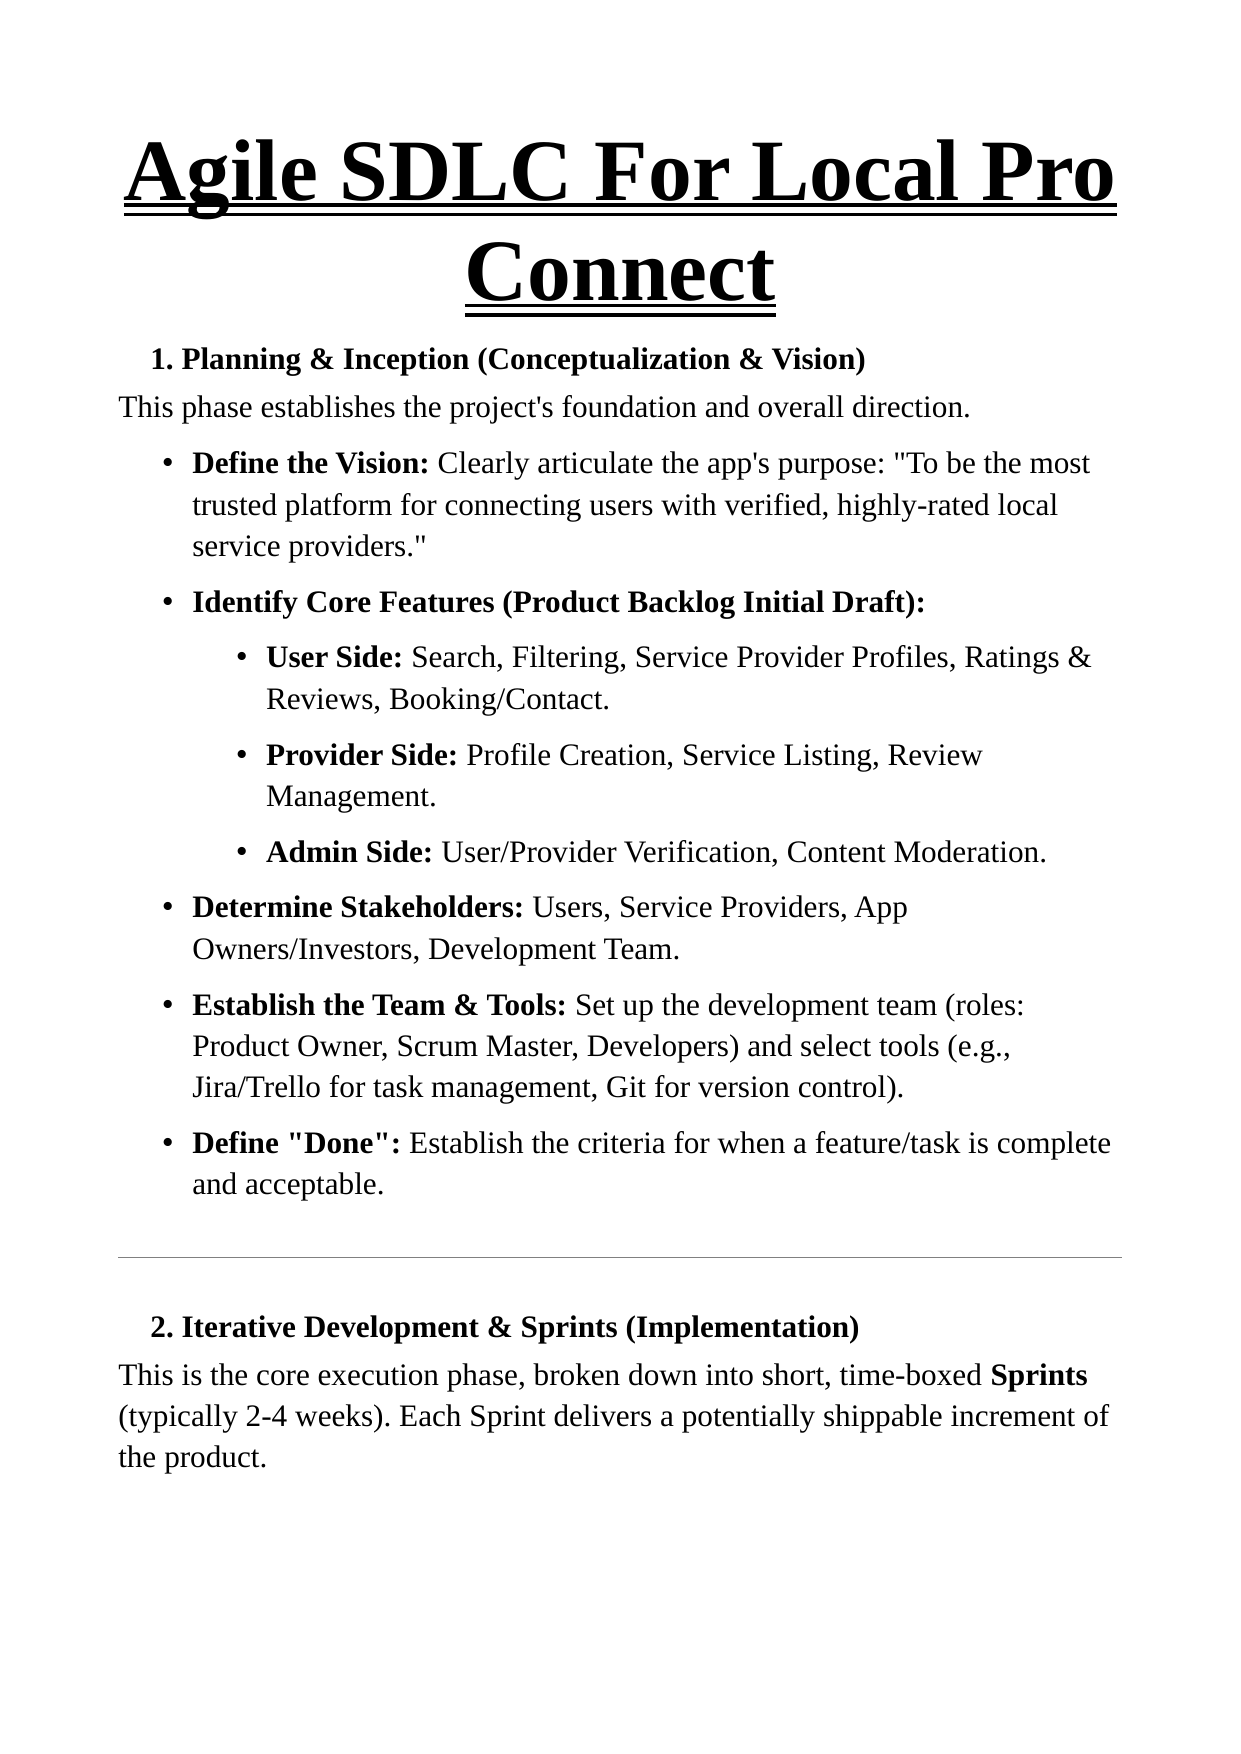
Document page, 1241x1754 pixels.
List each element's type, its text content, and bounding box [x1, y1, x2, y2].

text This is the core execution phase, broken down into short, time-boxed Sprints (typically 2-4 weeks). Each Sprint delivers a potentially shippable increment of the product. [118, 1356, 1122, 1475]
list User Side: Search, Filtering, Service Provider Profiles, Ratings & Reviews, Booking/Contact. [236, 639, 1122, 716]
text Agile SDLC For Local Pro Connect [118, 118, 1122, 319]
list Define "Done": Establish the criteria for when a feature/task is complete and acceptable. [162, 1124, 1122, 1201]
list Establish the Team & Tools: Set up the development team (roles: Product Owner, Scrum Master, Developers) and select tools (e.g., Jira/Trello for task management, Git for version control). [162, 986, 1122, 1104]
list Define the Vision: Clearly articulate the app's purpose: "To be the most trusted platform for connecting users with verified, highly-rated local service providers." [162, 444, 1122, 563]
text This phase establishes the project's foundation and overall direction. [118, 389, 1122, 424]
list Identify Core Features (Product Backlog Initial Draft): [162, 583, 1122, 619]
subtitle 🚀 1. Planning & Inception (Conceptualization & Vision) [118, 340, 1122, 376]
list Provider Side: Profile Creation, Service Listing, Review Management. [236, 736, 1122, 813]
subtitle 💡 2. Iterative Development & Sprints (Implementation) [118, 1308, 1122, 1344]
list Admin Side: User/Provider Verification, Content Moderation. [236, 833, 1122, 869]
list Determine Stakeholders: Users, Service Providers, App Owners/Investors, Development Team. [162, 889, 1122, 966]
